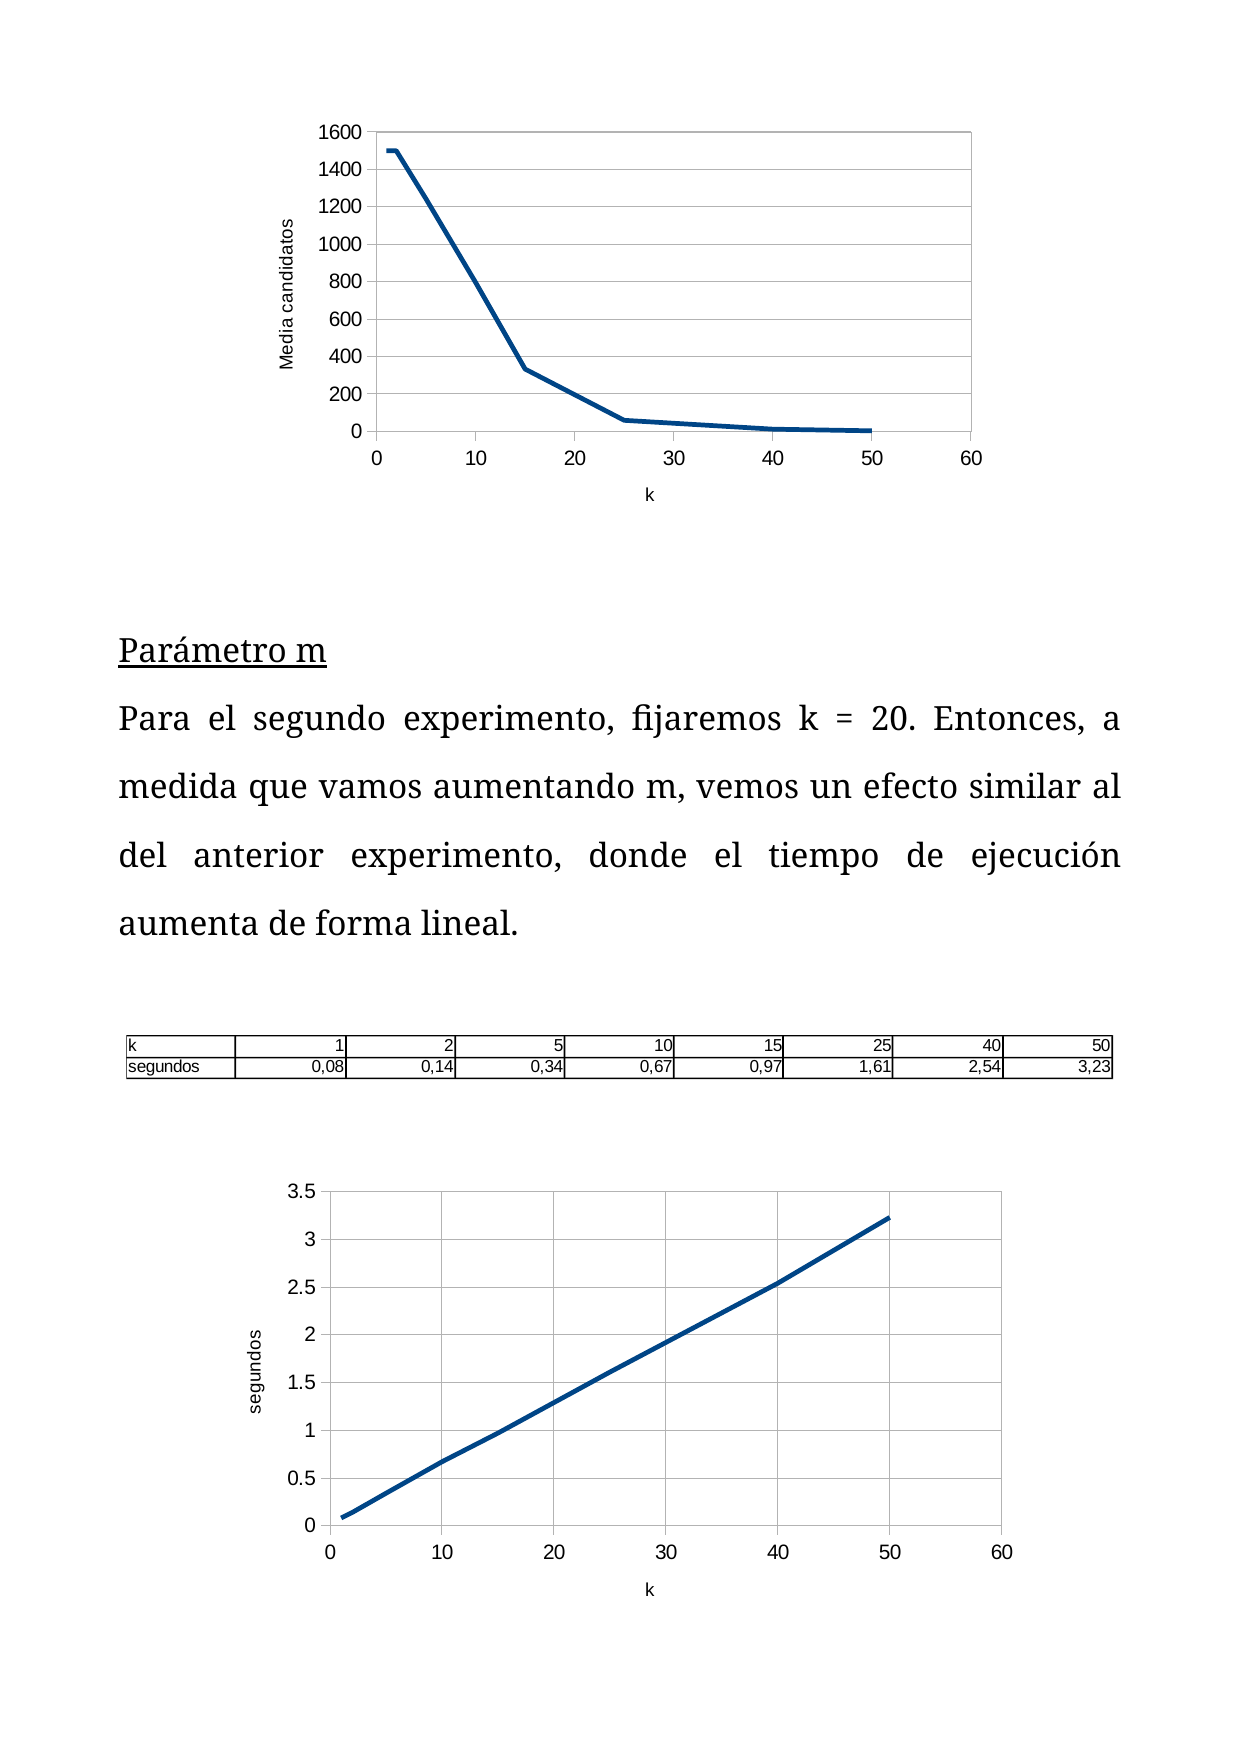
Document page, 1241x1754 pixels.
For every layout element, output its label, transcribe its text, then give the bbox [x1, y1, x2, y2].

text Para el segundo experimento, fijaremos k = 20. Entonces, a medida que vamos aumentando m, vemos un efecto similar al del anterior experimento, donde el tiempo de ejecución aumenta de forma lineal. [118, 695, 1122, 945]
text Parámetro m [118, 627, 1122, 672]
